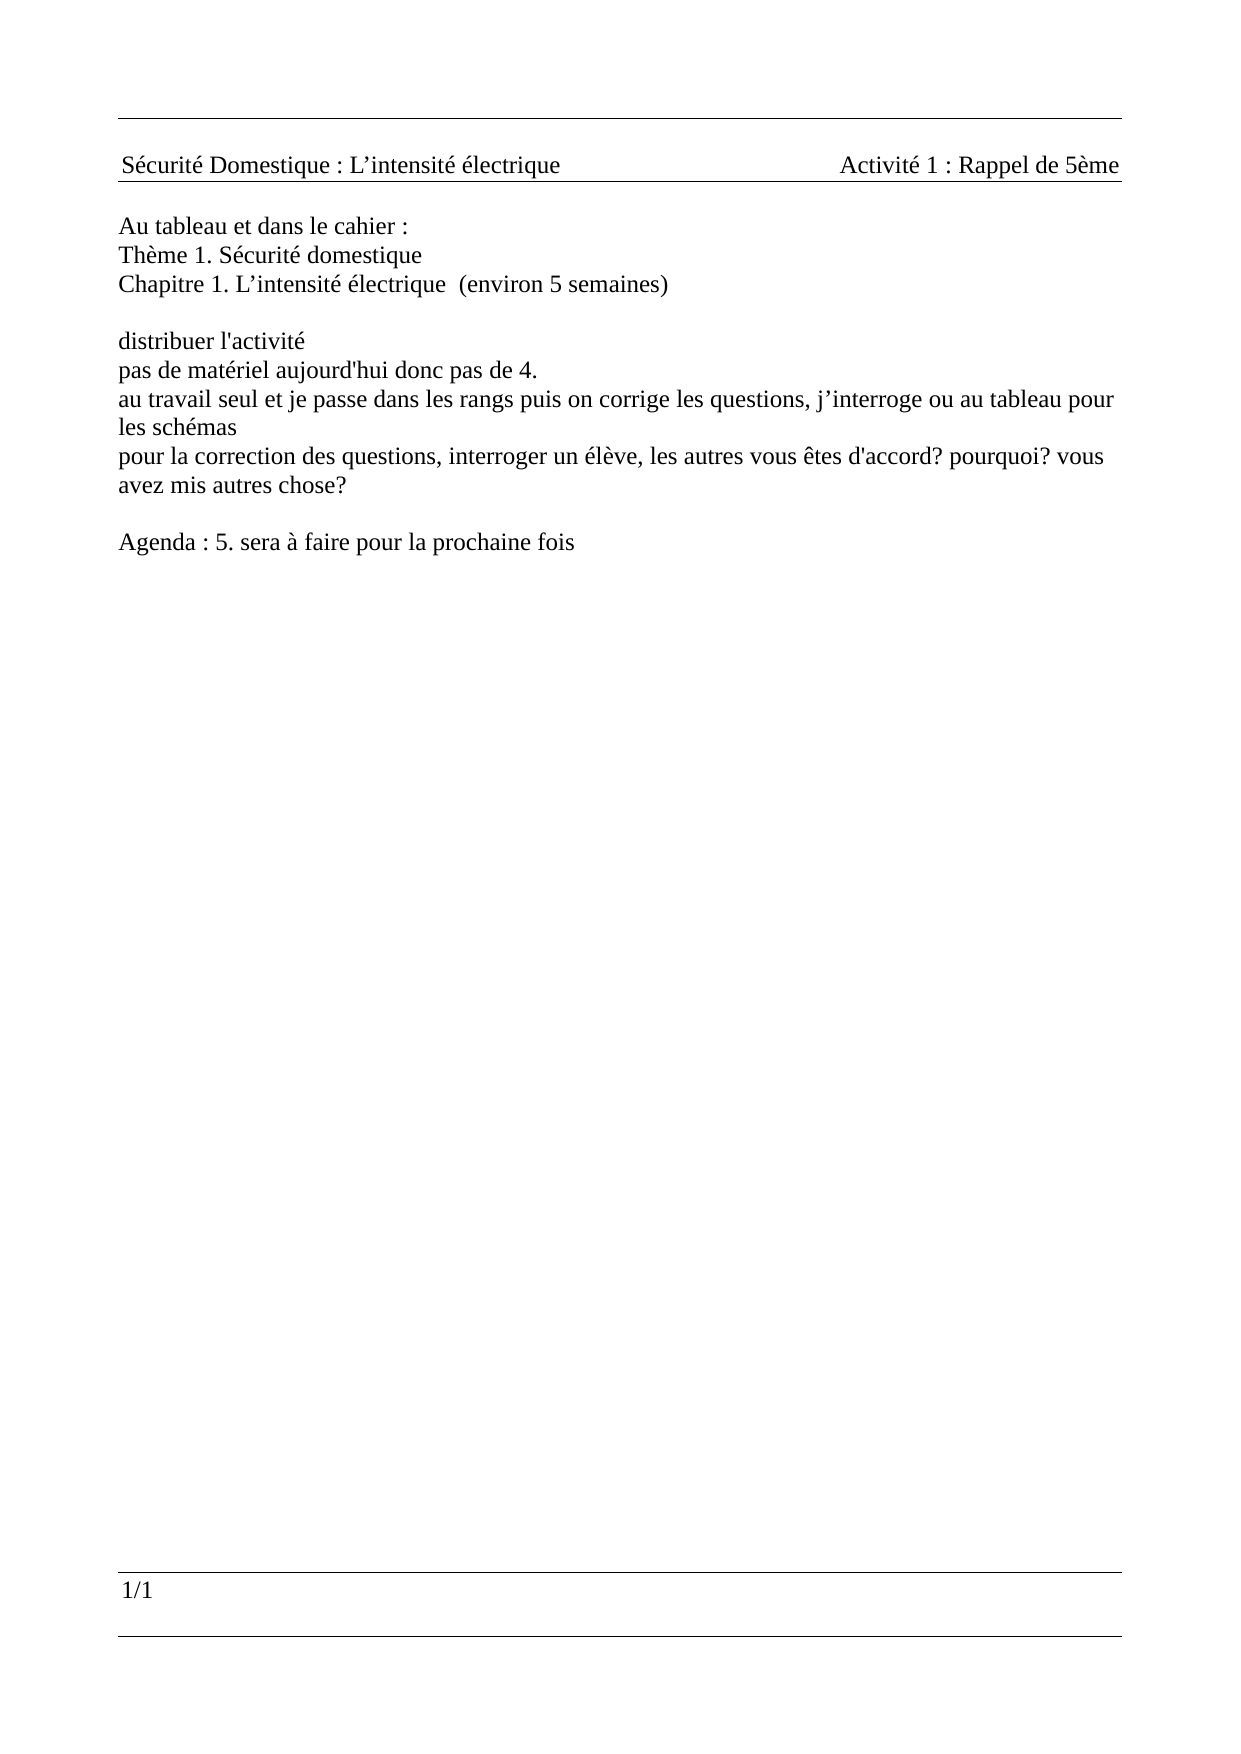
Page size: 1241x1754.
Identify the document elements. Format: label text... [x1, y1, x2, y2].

text Chapitre 1. L’intensité électrique (environ 5 semaines) [118, 269, 1122, 297]
text Agenda : 5. sera à faire pour la prochaine fois [118, 527, 1122, 556]
text pas de matériel aujourd'hui donc pas de 4. [118, 355, 1122, 384]
text pour la correction des questions, interroger un élève, les autres vous êtes d'accord? pourquoi? vous avez mis autres chose? [118, 441, 1122, 499]
text distribuer l'activité [118, 326, 1122, 355]
text Au tableau et dans le cahier : [118, 211, 1122, 240]
text Thème 1. Sécurité domestique [118, 240, 1122, 269]
text au travail seul et je passe dans les rangs puis on corrige les questions, j’interroge ou au tableau pour les schémas [118, 384, 1122, 441]
